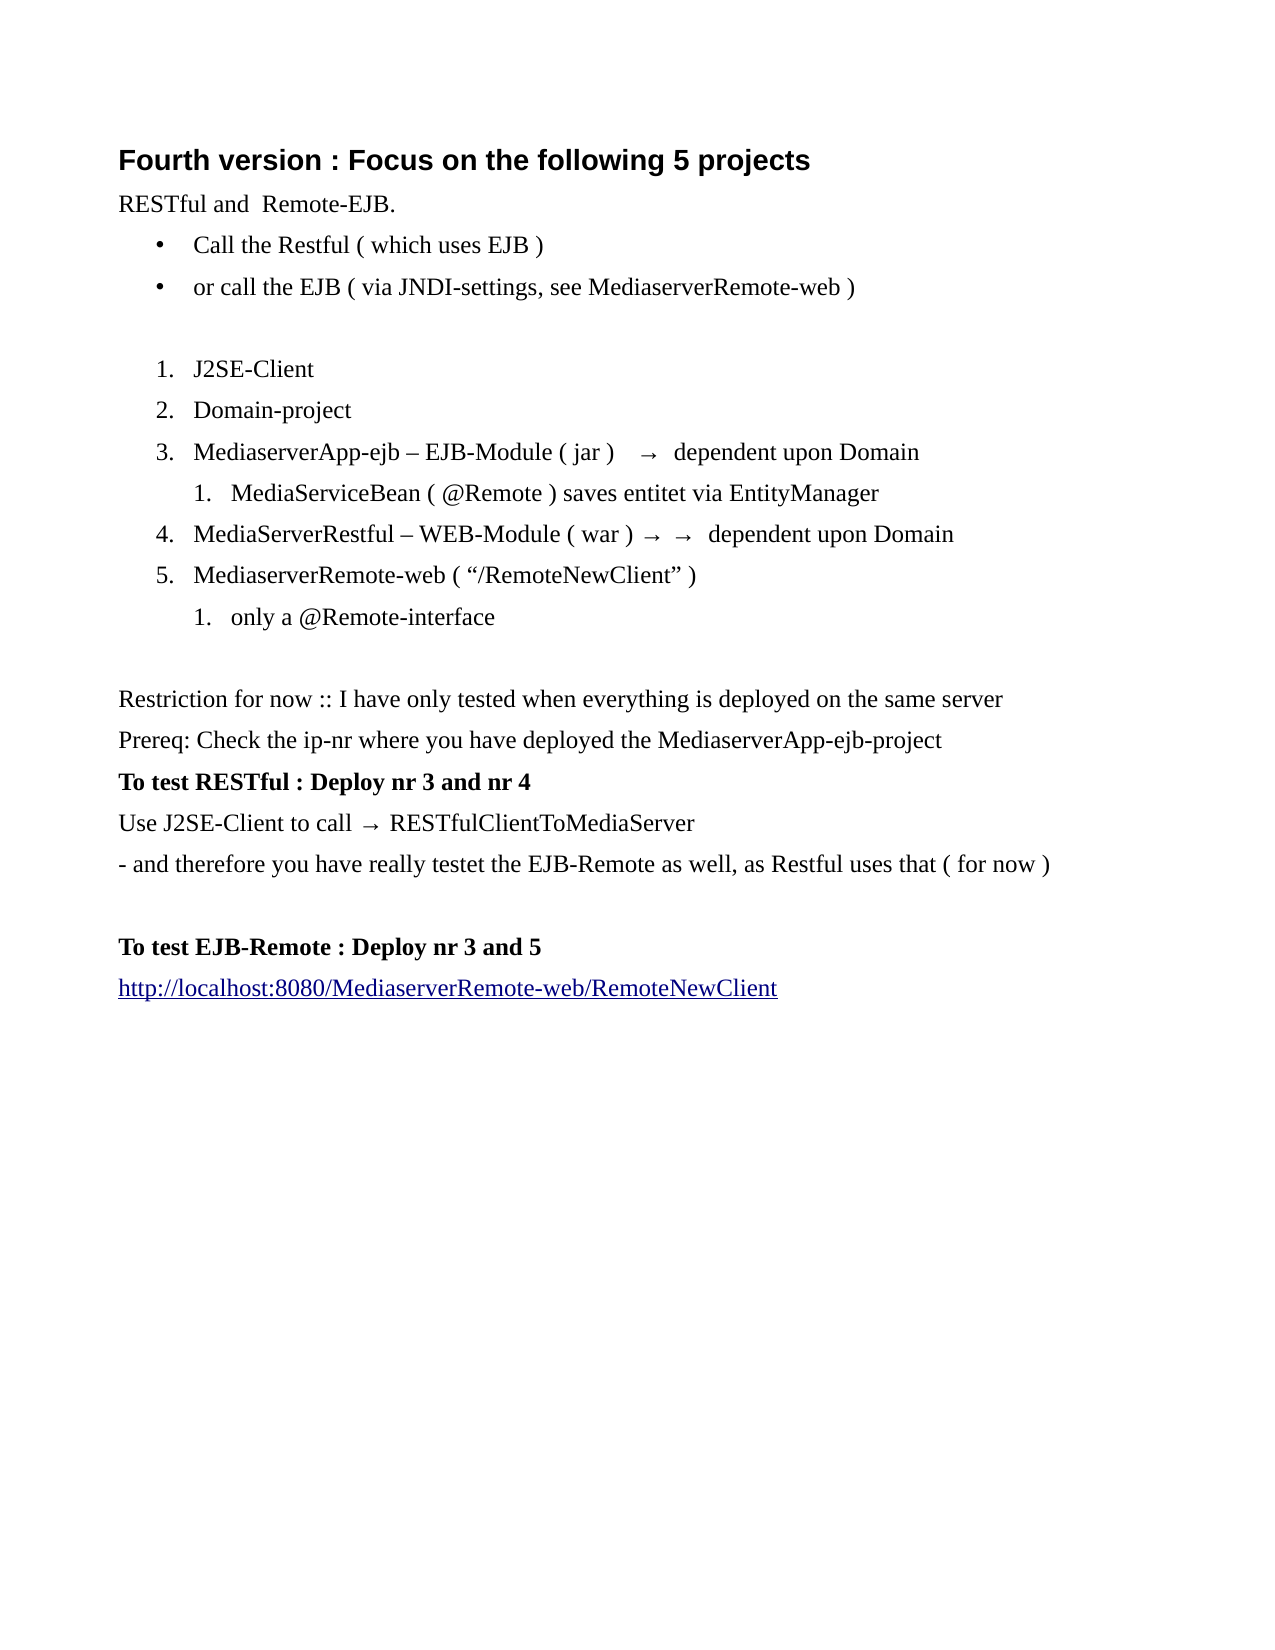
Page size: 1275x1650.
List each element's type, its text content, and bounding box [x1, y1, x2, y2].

list or call the EJB ( via JNDI-settings, see MediaserverRemote-web ) [156, 272, 1157, 300]
list J2SE-Client [156, 354, 1157, 383]
subtitle Fourth version : Focus on the following 5 projects [118, 143, 1157, 177]
list MediaserverApp-ejb – EJB-Module ( jar ) → dependent upon Domain [156, 437, 1157, 465]
list Call the Restful ( which uses EJB ) [156, 230, 1157, 259]
text To test EJB-Remote : Deploy nr 3 and 5 [118, 932, 1157, 960]
text - and therefore you have really testet the EJB-Remote as well, as Restful uses that ( for now ) [118, 849, 1157, 878]
list Domain-project [156, 395, 1157, 424]
list MediaServerRestful – WEB-Module ( war ) → → dependent upon Domain [156, 519, 1157, 548]
list MediaserverRemote-web ( “/RemoteNewClient” ) [156, 560, 1157, 589]
text RESTful and Remote-EJB. [118, 189, 1157, 218]
text Prereq: Check the ip-nr where you have deployed the MediaserverApp-ejb-project [118, 725, 1157, 754]
list only a @Remote-interface [193, 602, 1157, 630]
text Restriction for now :: I have only tested when everything is deployed on the same server [118, 684, 1157, 713]
text Use J2SE-Client to call → RESTfulClientToMediaServer [118, 808, 1157, 837]
text http://localhost:8080/MediaserverRemote-web/RemoteNewClient [118, 973, 1157, 1002]
list MediaServiceBean ( @Remote ) saves entitet via EntityManager [193, 478, 1157, 507]
text To test RESTful : Deploy nr 3 and nr 4 [118, 767, 1157, 795]
